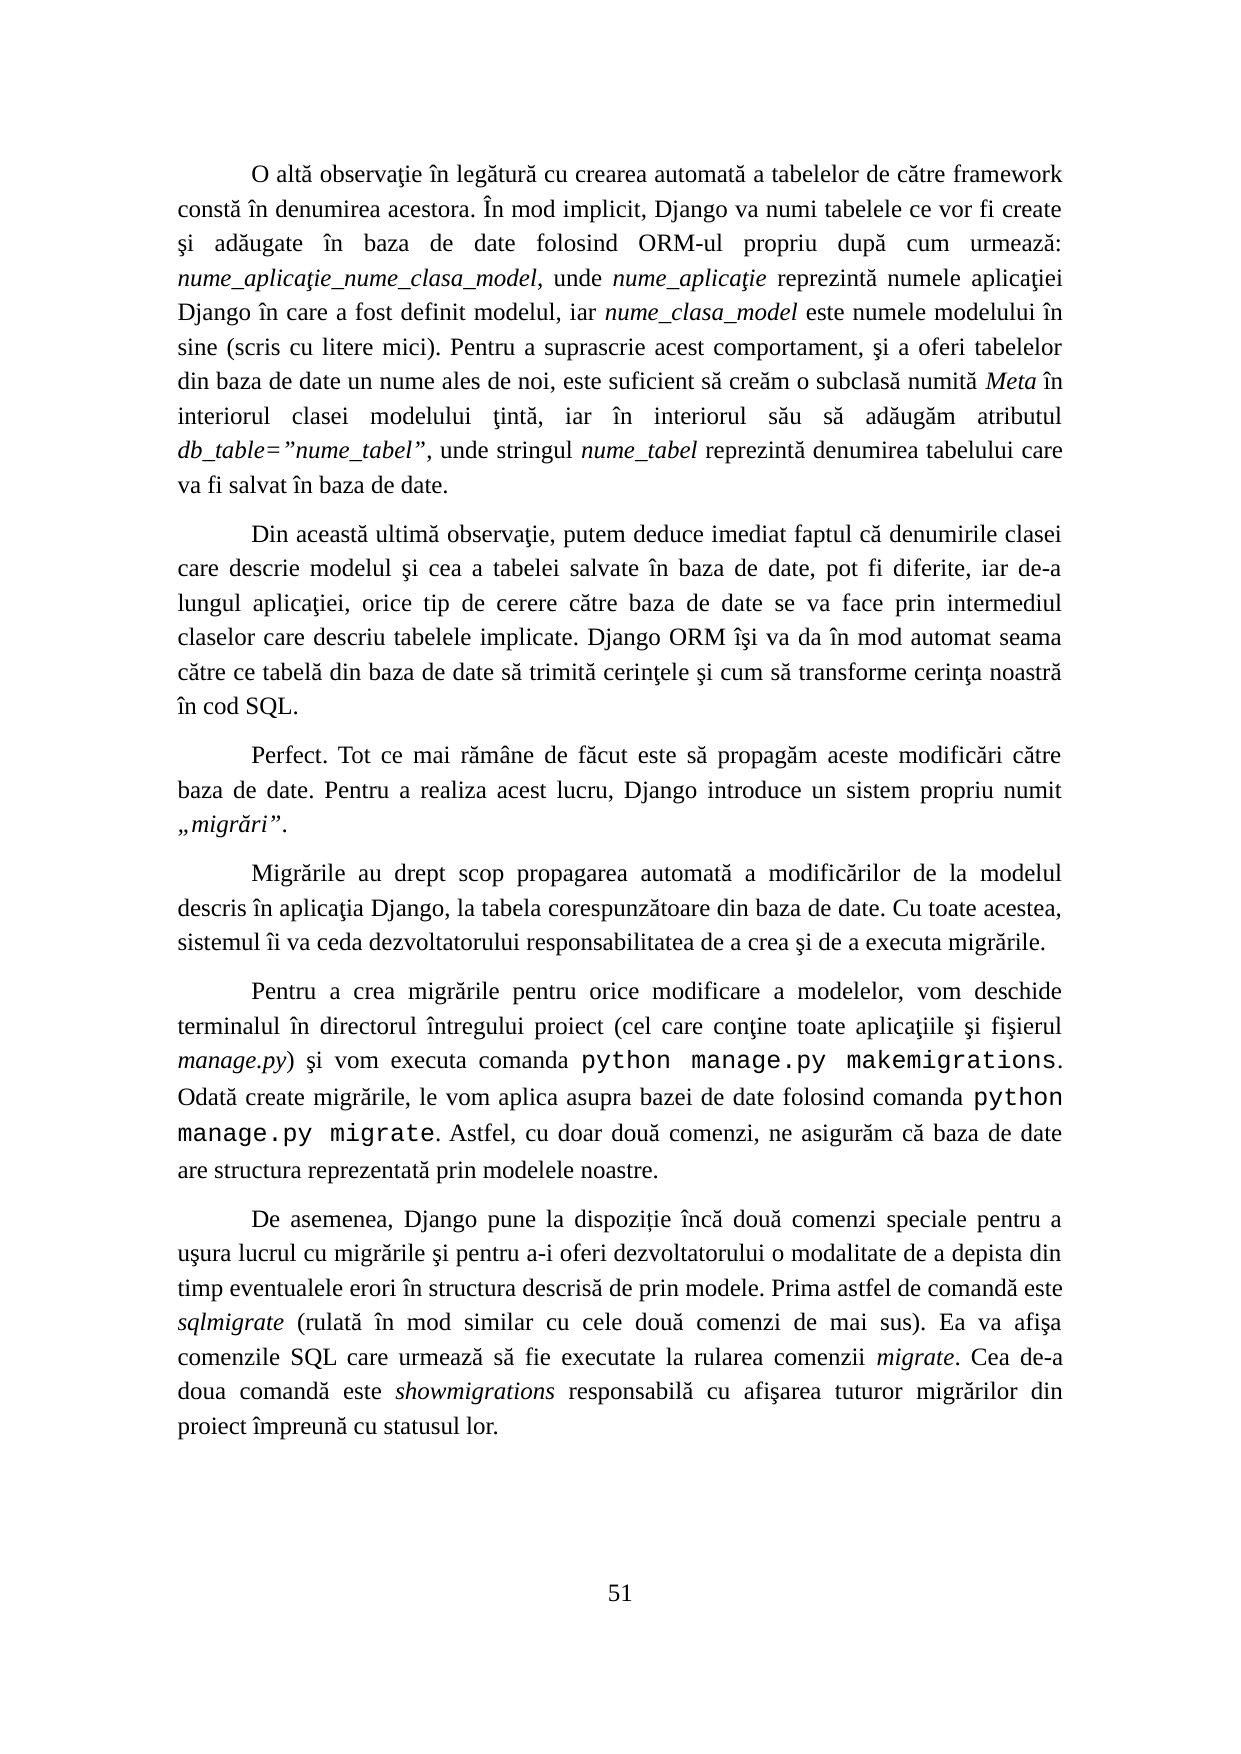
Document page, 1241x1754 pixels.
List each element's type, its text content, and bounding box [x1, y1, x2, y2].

text Din această ultimă observaţie, putem deduce imediat faptul că denumirile clasei care descrie modelul şi cea a tabelei salvate în baza de date, pot fi diferite, iar de-a lungul aplicaţiei, orice tip de cerere către baza de date se va face prin intermediul claselor care descriu tabelele implicate. Django ORM îşi va da în mod automat seama către ce tabelă din baza de date să trimită cerinţele şi cum să transforme cerinţa noastră în cod SQL. [177, 519, 1063, 720]
text Perfect. Tot ce mai rămâne de făcut este să propagăm aceste modificări către baza de date. Pentru a realiza acest lucru, Django introduce un sistem propriu numit „migrări”. [177, 740, 1063, 838]
text Pentru a crea migrările pentru orice modificare a modelelor, vom deschide terminalul în directorul întregului proiect (cel care conţine toate aplicaţiile şi fişierul manage.py) şi vom executa comanda python manage.py makemigrations. Odată create migrările, le vom aplica asupra bazei de date folosind comanda python manage.py migrate. Astfel, cu doar două comenzi, ne asigurăm că baza de date are structura reprezentată prin modelele noastre. [177, 976, 1063, 1184]
text Migrările au drept scop propagarea automată a modificărilor de la modelul descris în aplicaţia Django, la tabela corespunzătoare din baza de date. Cu toate acestea, sistemul îi va ceda dezvoltatorului responsabilitatea de a crea şi de a executa migrările. [177, 858, 1063, 956]
text De asemenea, Django pune la dispoziție încă două comenzi speciale pentru a uşura lucrul cu migrările şi pentru a-i oferi dezvoltatorului o modalitate de a depista din timp eventualele erori în structura descrisă de prin modele. Prima astfel de comandă este sqlmigrate (rulată în mod similar cu cele două comenzi de mai sus). Ea va afişa comenzile SQL care urmează să fie executate la rularea comenzii migrate. Cea de-a doua comandă este showmigrations responsabilă cu afişarea tuturor migrărilor din proiect împreună cu statusul lor. [177, 1204, 1063, 1440]
text O altă observaţie în legătură cu crearea automată a tabelelor de către framework constă în denumirea acestora. În mod implicit, Django va numi tabelele ce vor fi create şi adăugate în baza de date folosind ORM-ul propriu după cum urmează: nume_aplicaţie_nume_clasa_model, unde nume_aplicaţie reprezintă numele aplicaţiei Django în care a fost definit modelul, iar nume_clasa_model este numele modelului în sine (scris cu litere mici). Pentru a suprascrie acest comportament, şi a oferi tabelelor din baza de date un nume ales de noi, este suficient să creăm o subclasă numită Meta în interiorul clasei modelului ţintă, iar în interiorul său să adăugăm atributul db_table=”nume_tabel”, unde stringul nume_tabel reprezintă denumirea tabelului care va fi salvat în baza de date. [177, 159, 1063, 498]
